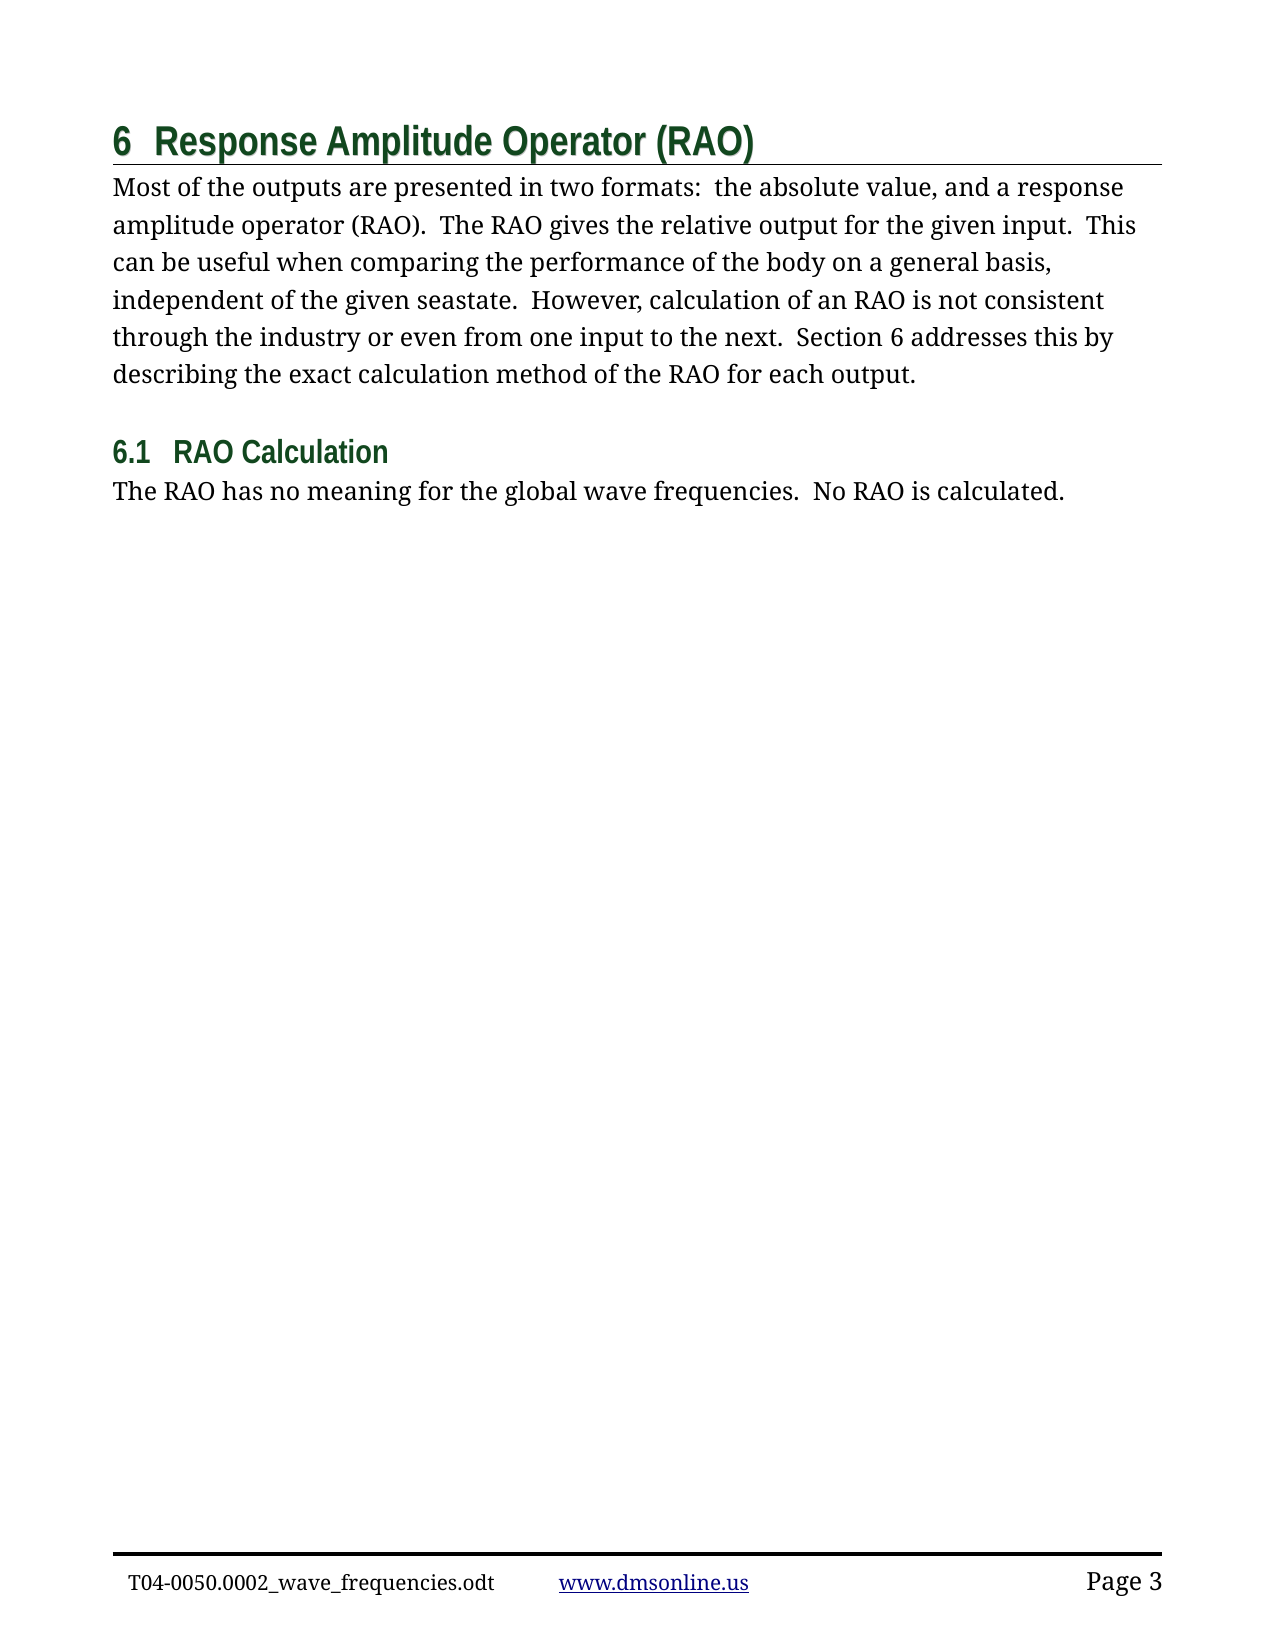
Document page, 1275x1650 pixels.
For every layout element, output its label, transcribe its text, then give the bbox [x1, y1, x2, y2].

subtitle RAO Calculation [112, 432, 1162, 470]
text Most of the outputs are presented in two formats: the absolute value, and a response amplitude operator (RAO). The RAO gives the relative output for the given input. This can be useful when comparing the performance of the body on a general basis, independent of the given seastate. However, calculation of an RAO is not consistent through the industry or even from one input to the next. Section 6 addresses this by describing the exact calculation method of the RAO for each output. [112, 170, 1162, 391]
text The RAO has no meaning for the global wave frequencies. No RAO is calculated. [112, 474, 1162, 508]
subtitle Response Amplitude Operator (RAO) [112, 117, 1162, 165]
